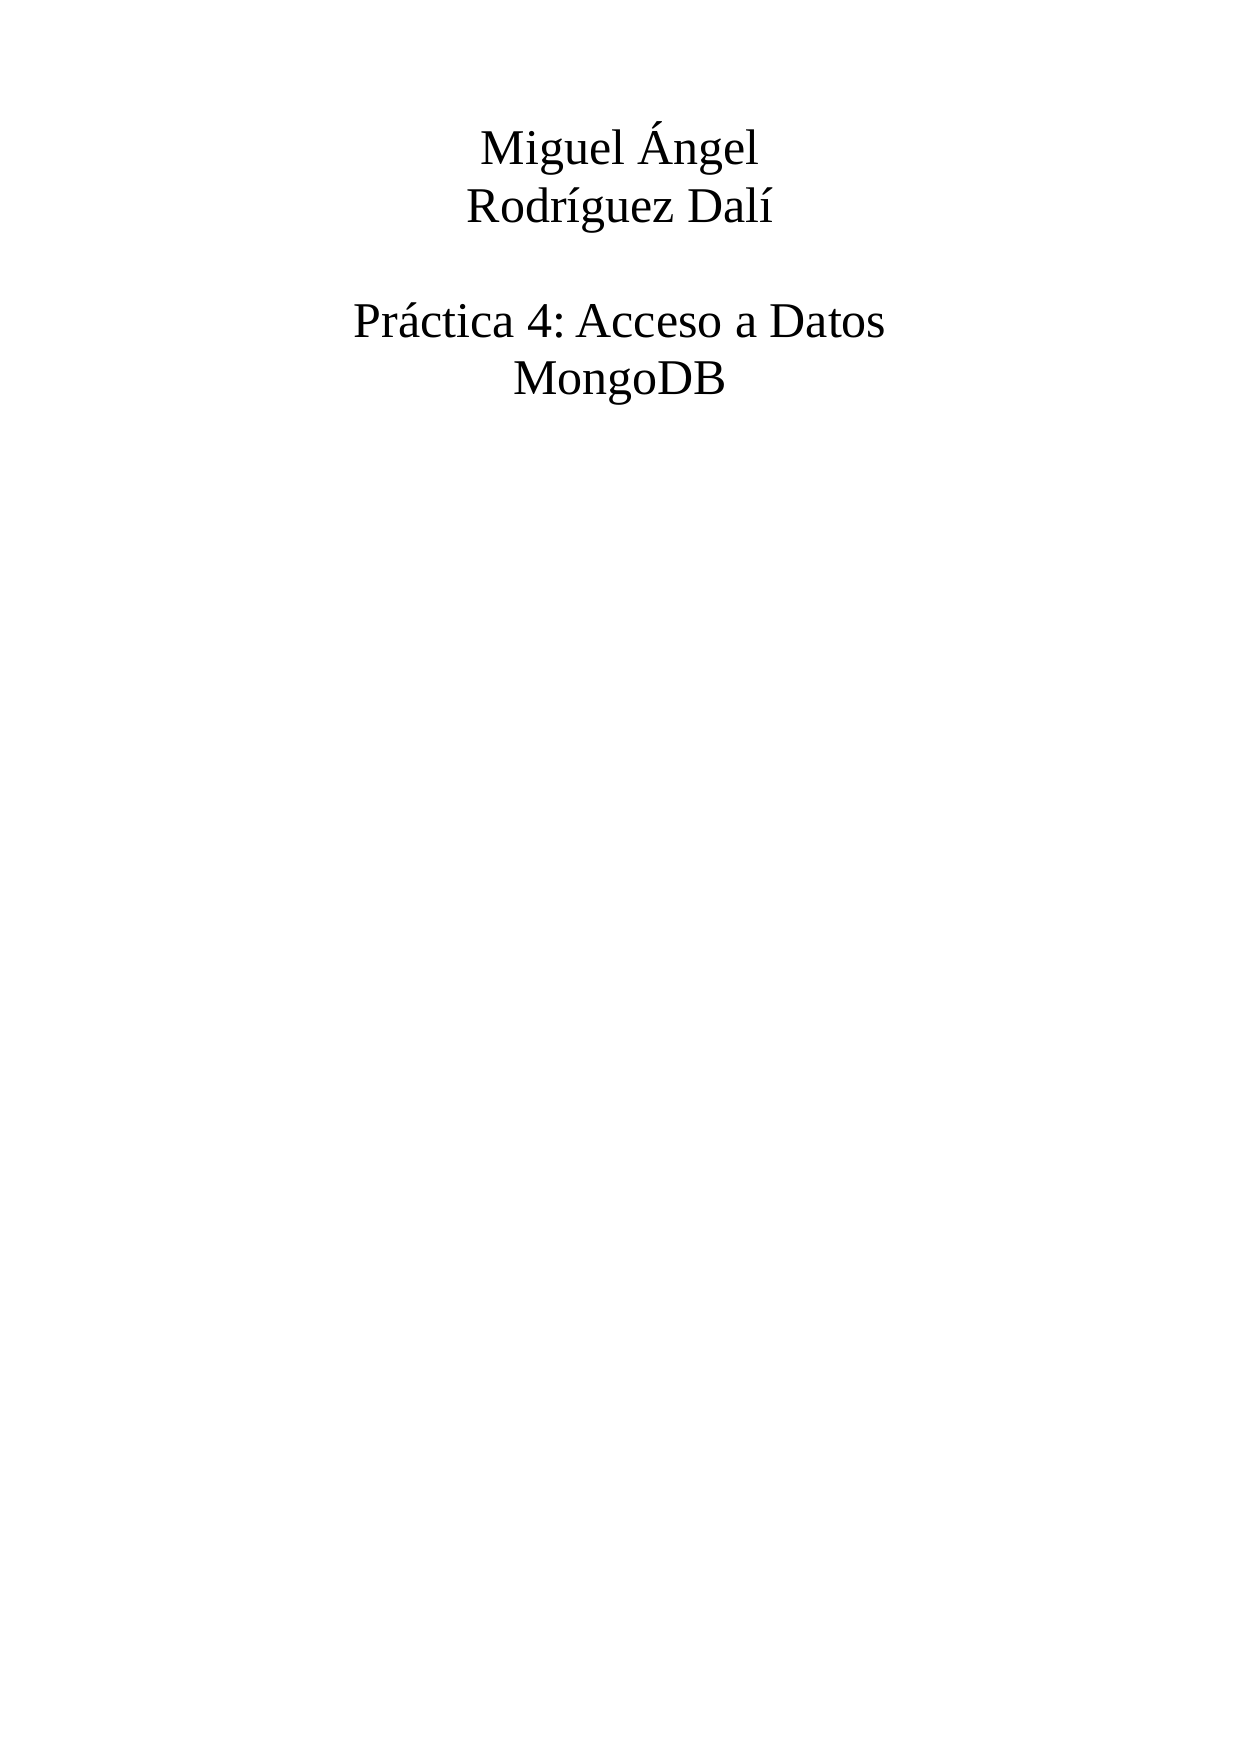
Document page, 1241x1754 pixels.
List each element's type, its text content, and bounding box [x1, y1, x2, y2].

text Rodríguez Dalí [118, 176, 1122, 233]
text Miguel Ángel [118, 118, 1122, 176]
text MongoDB [118, 348, 1122, 406]
text Práctica 4: Acceso a Datos [118, 291, 1122, 348]
